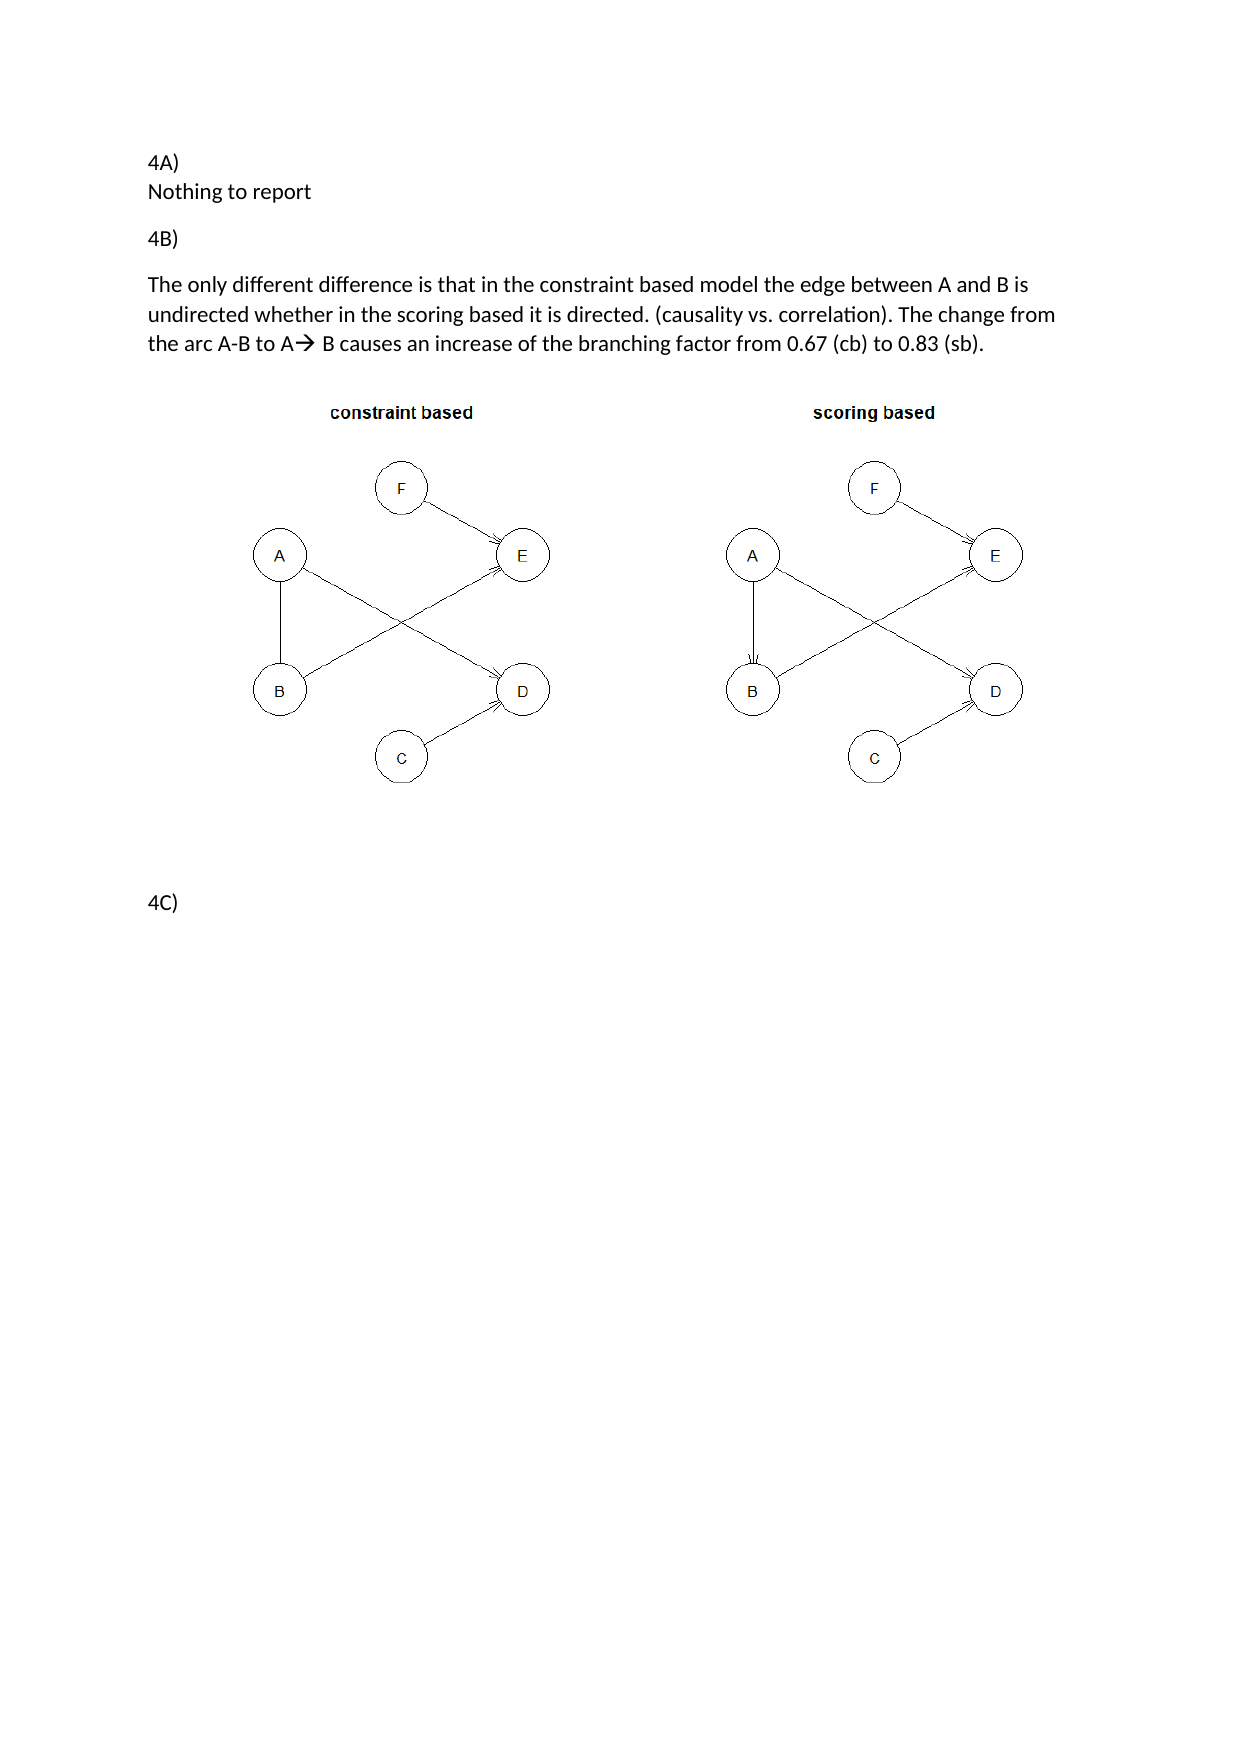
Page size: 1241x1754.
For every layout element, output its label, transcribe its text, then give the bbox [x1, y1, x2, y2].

text 4B) [148, 224, 1093, 252]
text 4C) [148, 887, 1093, 917]
text The only different difference is that in the constraint based model the edge between A and B is undirected whether in the scoring based it is directed. (causality vs. correlation). The change from the arc A-B to A B causes an increase of the branching factor from 0.67 (cb) to 0.83 (sb). [148, 270, 1093, 357]
text 4A) Nothing to report [148, 148, 1093, 205]
